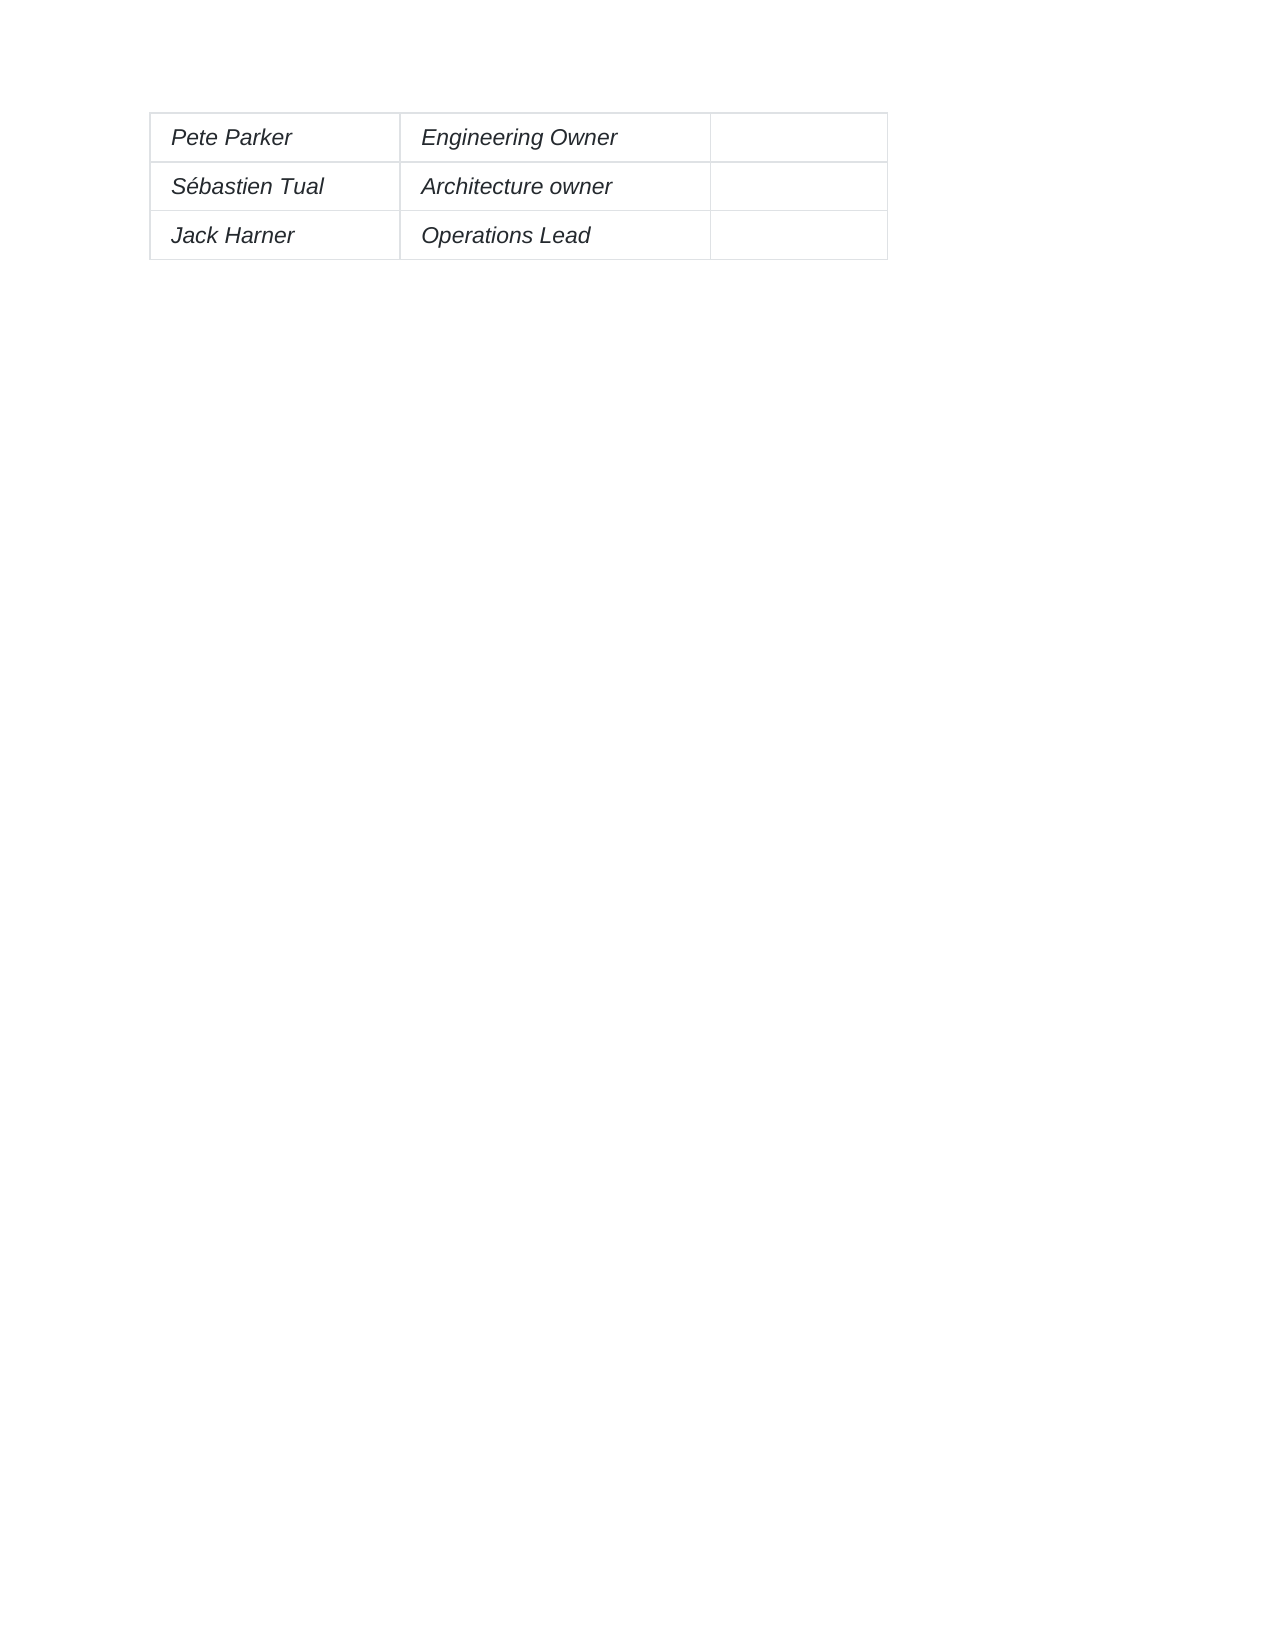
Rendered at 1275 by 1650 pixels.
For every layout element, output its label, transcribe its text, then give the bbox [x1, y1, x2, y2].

table_cell Architecture owner [401, 163, 710, 210]
table_cell Pete Parker [151, 114, 399, 161]
table_cell Sébastien Tual [151, 163, 399, 210]
table_cell [711, 114, 887, 161]
table_cell Engineering Owner [401, 114, 710, 161]
table_cell [711, 211, 887, 258]
table_cell Jack Harner [151, 211, 399, 258]
table_cell Operations Lead [401, 211, 710, 258]
table_cell [711, 163, 887, 210]
